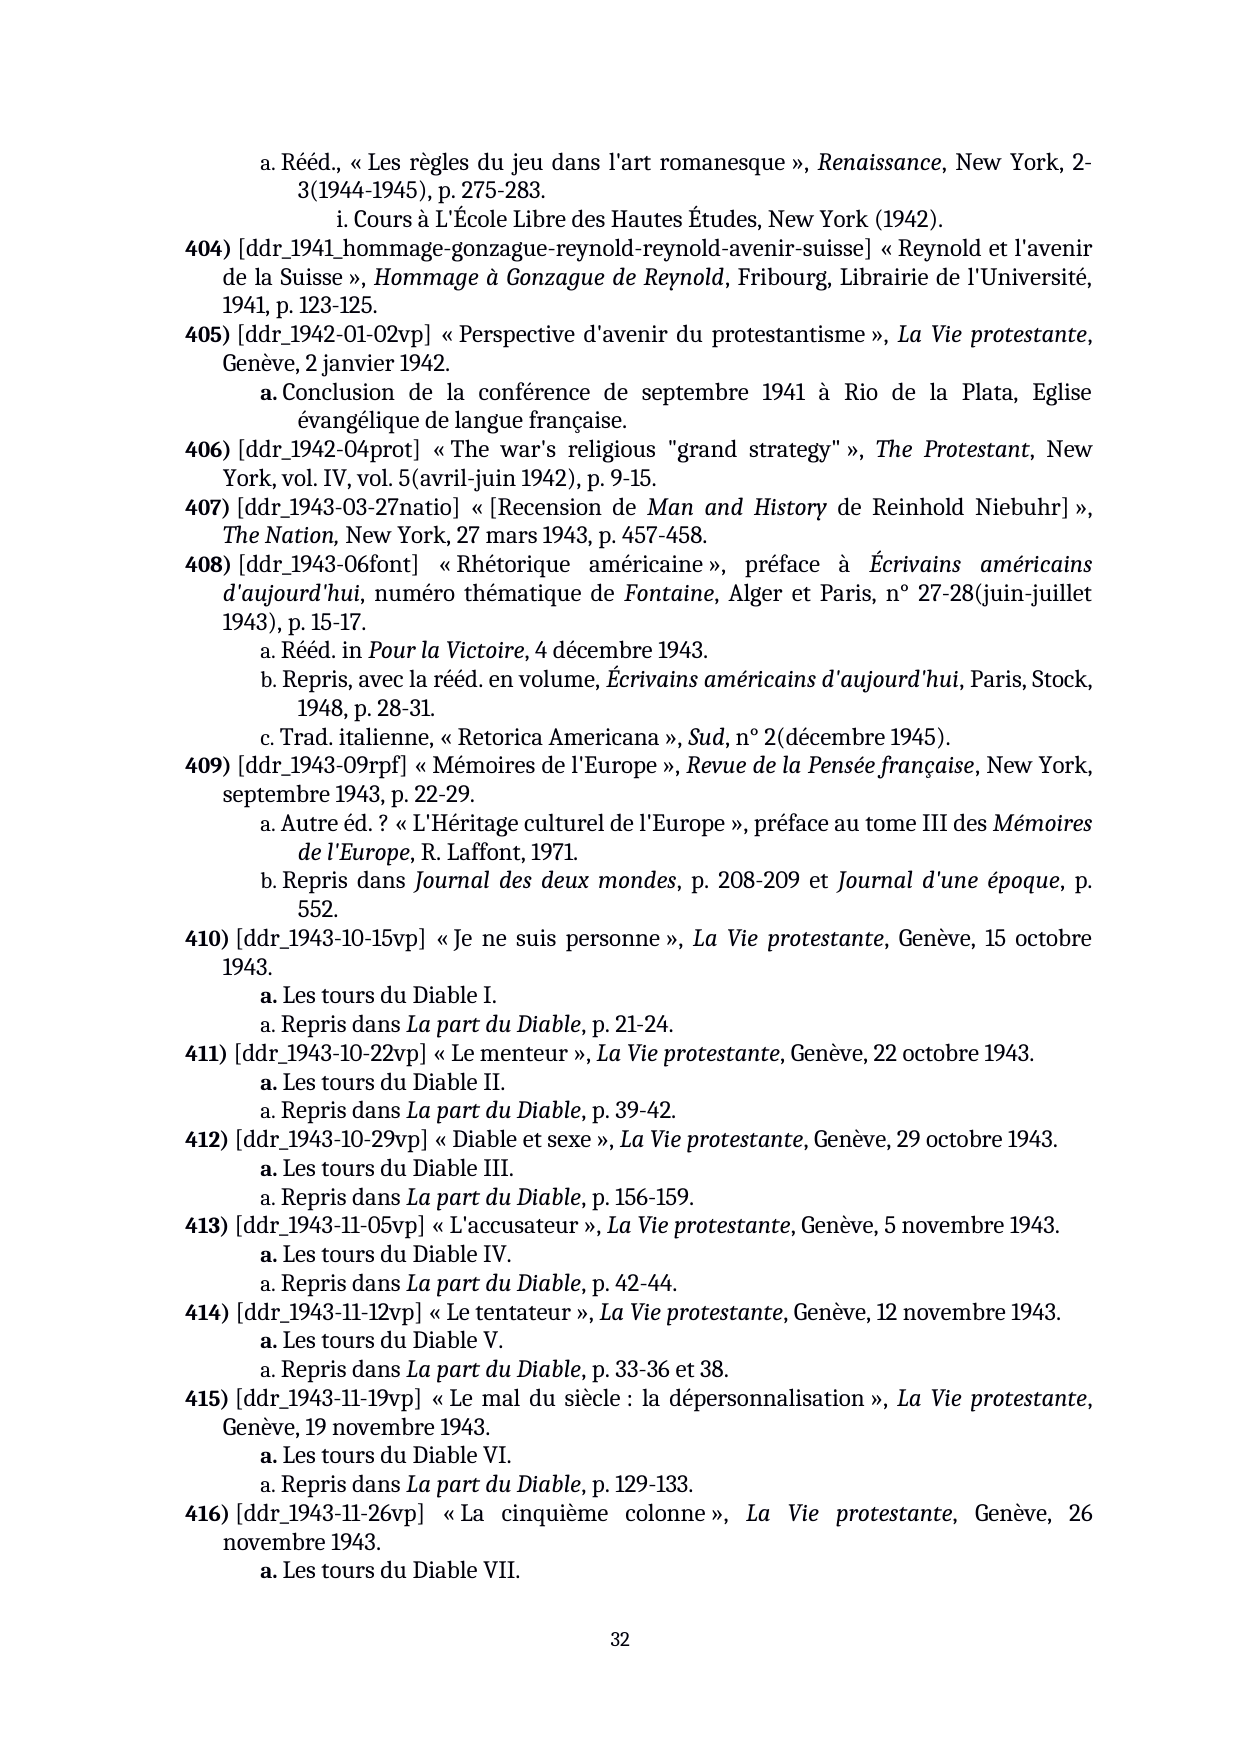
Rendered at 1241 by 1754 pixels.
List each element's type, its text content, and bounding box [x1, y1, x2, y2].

list Les tours du Diable VI. [260, 1441, 1093, 1470]
list [ddr_1943-10-22vp] « Le menteur », La Vie protestante, Genève, 22 octobre 1943. [185, 1039, 1093, 1068]
list Les tours du Diable III. [260, 1154, 1093, 1183]
list Les tours du Diable V. [260, 1326, 1093, 1355]
list Repris dans La part du Diable, p. 42-44. [260, 1269, 1093, 1298]
list Les tours du Diable IV. [260, 1240, 1093, 1269]
list Rééd., « Les règles du jeu dans l'art romanesque », Renaissance, New York, 2-3(1944-1945), p. 275-283. [260, 148, 1093, 205]
list [ddr_1943-11-19vp] « Le mal du siècle : la dépersonnalisation », La Vie protestante, Genève, 19 novembre 1943. [185, 1384, 1093, 1441]
list [ddr_1942-01-02vp] « Perspective d'avenir du protestantisme », La Vie protestante, Genève, 2 janvier 1942. [185, 320, 1093, 378]
list Repris dans La part du Diable, p. 156-159. [260, 1183, 1093, 1211]
list [ddr_1943-11-12vp] « Le tentateur », La Vie protestante, Genève, 12 novembre 1943. [185, 1298, 1093, 1326]
list Les tours du Diable I. [260, 981, 1093, 1010]
list Conclusion de la conférence de septembre 1941 à Rio de la Plata, Eglise évangélique de langue française. [260, 378, 1093, 435]
list [ddr_1943-09rpf] « Mémoires de l'Europe », Revue de la Pensée française, New York, septembre 1943, p. 22-29. [185, 751, 1093, 809]
list [ddr_1941_hommage-gonzague-reynold-reynold-avenir-suisse] « Reynold et l'avenir de la Suisse », Hommage à Gonzague de Reynold, Fribourg, Librairie de l'Université, 1941, p. 123-125. [185, 234, 1093, 320]
list [ddr_1943-06font] « Rhétorique américaine », préface à Écrivains américains d'aujourd'hui, numéro thématique de Fontaine, Alger et Paris, n° 27-28(juin-juillet 1943), p. 15-17. [185, 550, 1093, 636]
list Rééd. in Pour la Victoire, 4 décembre 1943. [260, 636, 1093, 665]
list Repris dans La part du Diable, p. 129-133. [260, 1470, 1093, 1499]
list Repris dans La part du Diable, p. 21-24. [260, 1010, 1093, 1039]
list Les tours du Diable II. [260, 1068, 1093, 1096]
list [ddr_1942-04prot] « The war's religious "grand strategy" », The Protestant, New York, vol. IV, vol. 5(avril-juin 1942), p. 9-15. [185, 435, 1093, 493]
list Autre éd. ? « L'Héritage culturel de l'Europe », préface au tome III des Mémoires de l'Europe, R. Laffont, 1971. [260, 809, 1093, 866]
list [ddr_1943-11-26vp] « La cinquième colonne », La Vie protestante, Genève, 26 novembre 1943. [185, 1499, 1093, 1556]
list Repris dans Journal des deux mondes, p. 208-209 et Journal d'une époque, p. 552. [260, 866, 1093, 924]
list [ddr_1943-10-29vp] « Diable et sexe », La Vie protestante, Genève, 29 octobre 1943. [185, 1125, 1093, 1154]
list Trad. italienne, « Retorica Americana », Sud, n° 2(décembre 1945). [260, 723, 1093, 751]
list Repris dans La part du Diable, p. 39-42. [260, 1096, 1093, 1125]
list [ddr_1943-03-27natio] « [Recension de Man and History de Reinhold Niebuhr] », The Nation, New York, 27 mars 1943, p. 457-458. [185, 493, 1093, 550]
list [ddr_1943-10-15vp] « Je ne suis personne », La Vie protestante, Genève, 15 octobre 1943. [185, 924, 1093, 981]
list [ddr_1943-11-05vp] « L'accusateur », La Vie protestante, Genève, 5 novembre 1943. [185, 1211, 1093, 1240]
list Repris dans La part du Diable, p. 33-36 et 38. [260, 1355, 1093, 1384]
list Repris, avec la rééd. en volume, Écrivains américains d'aujourd'hui, Paris, Stock, 1948, p. 28-31. [260, 665, 1093, 723]
list Les tours du Diable VII. [260, 1556, 1093, 1585]
list Cours à L'École Libre des Hautes Études, New York (1942). [354, 205, 1093, 234]
